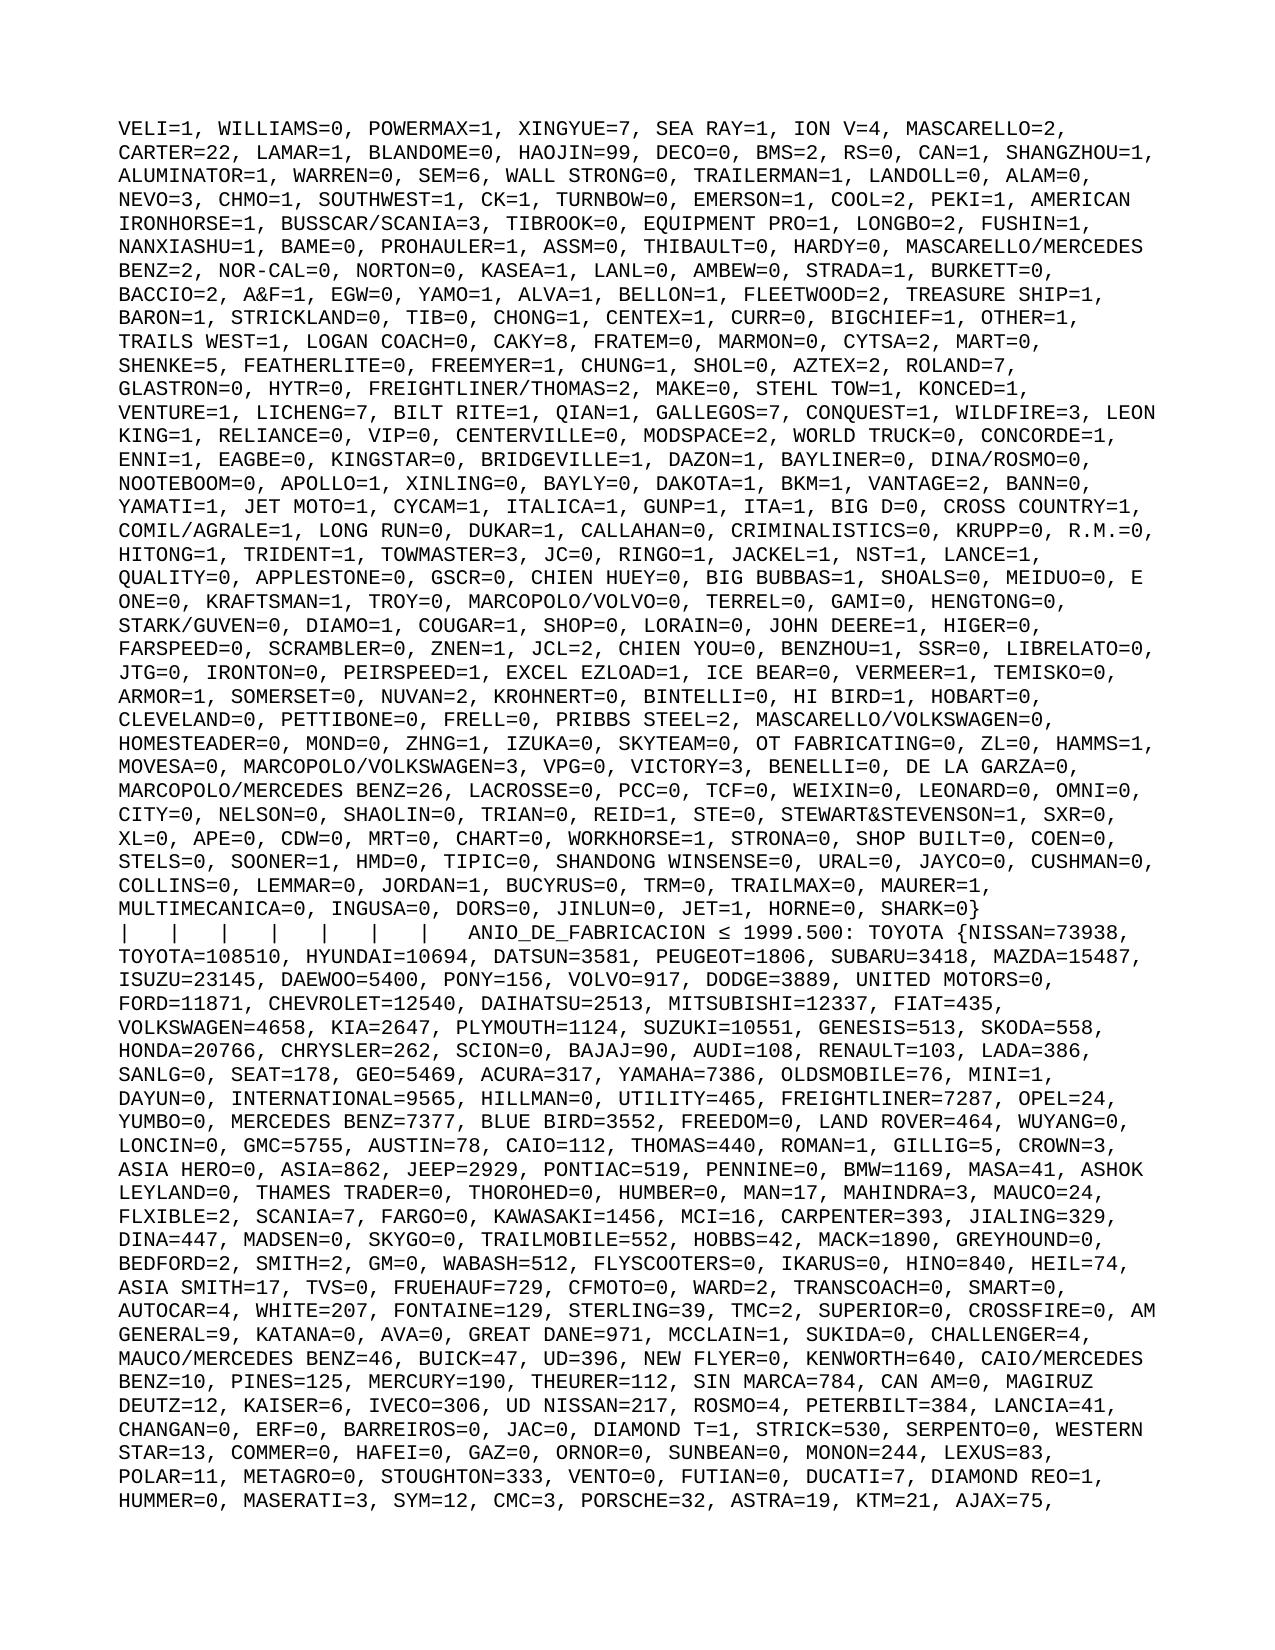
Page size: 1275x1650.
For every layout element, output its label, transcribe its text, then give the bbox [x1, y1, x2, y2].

text VELI=1, WILLIAMS=0, POWERMAX=1, XINGYUE=7, SEA RAY=1, ION V=4, MASCARELLO=2, CARTER=22, LAMAR=1, BLANDOME=0, HAOJIN=99, DECO=0, BMS=2, RS=0, CAN=1, SHANGZHOU=1, ALUMINATOR=1, WARREN=0, SEM=6, WALL STRONG=0, TRAILERMAN=1, LANDOLL=0, ALAM=0, NEVO=3, CHMO=1, SOUTHWEST=1, CK=1, TURNBOW=0, EMERSON=1, COOL=2, PEKI=1, AMERICAN IRONHORSE=1, BUSSCAR/SCANIA=3, TIBROOK=0, EQUIPMENT PRO=1, LONGBO=2, FUSHIN=1, NANXIASHU=1, BAME=0, PROHAULER=1, ASSM=0, THIBAULT=0, HARDY=0, MASCARELLO/MERCEDES BENZ=2, NOR-CAL=0, NORTON=0, KASEA=1, LANL=0, AMBEW=0, STRADA=1, BURKETT=0, BACCIO=2, A&F=1, EGW=0, YAMO=1, ALVA=1, BELLON=1, FLEETWOOD=2, TREASURE SHIP=1, BARON=1, STRICKLAND=0, TIB=0, CHONG=1, CENTEX=1, CURR=0, BIGCHIEF=1, OTHER=1, TRAILS WEST=1, LOGAN COACH=0, CAKY=8, FRATEM=0, MARMON=0, CYTSA=2, MART=0, SHENKE=5, FEATHERLITE=0, FREEMYER=1, CHUNG=1, SHOL=0, AZTEX=2, ROLAND=7, GLASTRON=0, HYTR=0, FREIGHTLINER/THOMAS=2, MAKE=0, STEHL TOW=1, KONCED=1, VENTURE=1, LICHENG=7, BILT RITE=1, QIAN=1, GALLEGOS=7, CONQUEST=1, WILDFIRE=3, LEON KING=1, RELIANCE=0, VIP=0, CENTERVILLE=0, MODSPACE=2, WORLD TRUCK=0, CONCORDE=1, ENNI=1, EAGBE=0, KINGSTAR=0, BRIDGEVILLE=1, DAZON=1, BAYLINER=0, DINA/ROSMO=0, NOOTEBOOM=0, APOLLO=1, XINLING=0, BAYLY=0, DAKOTA=1, BKM=1, VANTAGE=2, BANN=0, YAMATI=1, JET MOTO=1, CYCAM=1, ITALICA=1, GUNP=1, ITA=1, BIG D=0, CROSS COUNTRY=1, COMIL/AGRALE=1, LONG RUN=0, DUKAR=1, CALLAHAN=0, CRIMINALISTICS=0, KRUPP=0, R.M.=0, HITONG=1, TRIDENT=1, TOWMASTER=3, JC=0, RINGO=1, JACKEL=1, NST=1, LANCE=1, QUALITY=0, APPLESTONE=0, GSCR=0, CHIEN HUEY=0, BIG BUBBAS=1, SHOALS=0, MEIDUO=0, E ONE=0, KRAFTSMAN=1, TROY=0, MARCOPOLO/VOLVO=0, TERREL=0, GAMI=0, HENGTONG=0, STARK/GUVEN=0, DIAMO=1, COUGAR=1, SHOP=0, LORAIN=0, JOHN DEERE=1, HIGER=0, FARSPEED=0, SCRAMBLER=0, ZNEN=1, JCL=2, CHIEN YOU=0, BENZHOU=1, SSR=0, LIBRELATO=0, JTG=0, IRONTON=0, PEIRSPEED=1, EXCEL EZLOAD=1, ICE BEAR=0, VERMEER=1, TEMISKO=0, ARMOR=1, SOMERSET=0, NUVAN=2, KROHNERT=0, BINTELLI=0, HI BIRD=1, HOBART=0, CLEVELAND=0, PETTIBONE=0, FRELL=0, PRIBBS STEEL=2, MASCARELLO/VOLKSWAGEN=0, HOMESTEADER=0, MOND=0, ZHNG=1, IZUKA=0, SKYTEAM=0, OT FABRICATING=0, ZL=0, HAMMS=1, MOVESA=0, MARCOPOLO/VOLKSWAGEN=3, VPG=0, VICTORY=3, BENELLI=0, DE LA GARZA=0, MARCOPOLO/MERCEDES BENZ=26, LACROSSE=0, PCC=0, TCF=0, WEIXIN=0, LEONARD=0, OMNI=0, CITY=0, NELSON=0, SHAOLIN=0, TRIAN=0, REID=1, STE=0, STEWART&STEVENSON=1, SXR=0, XL=0, APE=0, CDW=0, MRT=0, CHART=0, WORKHORSE=1, STRONA=0, SHOP BUILT=0, COEN=0, STELS=0, SOONER=1, HMD=0, TIPIC=0, SHANDONG WINSENSE=0, URAL=0, JAYCO=0, CUSHMAN=0, COLLINS=0, LEMMAR=0, JORDAN=1, BUCYRUS=0, TRM=0, TRAILMAX=0, MAURER=1, MULTIMECANICA=0, INGUSA=0, DORS=0, JINLUN=0, JET=1, HORNE=0, SHARK=0} [118, 118, 1157, 922]
text | | | | | | | ANIO_DE_FABRICACION ≤ 1999.500: TOYOTA {NISSAN=73938, TOYOTA=108510, HYUNDAI=10694, DATSUN=3581, PEUGEOT=1806, SUBARU=3418, MAZDA=15487, ISUZU=23145, DAEWOO=5400, PONY=156, VOLVO=917, DODGE=3889, UNITED MOTORS=0, FORD=11871, CHEVROLET=12540, DAIHATSU=2513, MITSUBISHI=12337, FIAT=435, VOLKSWAGEN=4658, KIA=2647, PLYMOUTH=1124, SUZUKI=10551, GENESIS=513, SKODA=558, HONDA=20766, CHRYSLER=262, SCION=0, BAJAJ=90, AUDI=108, RENAULT=103, LADA=386, SANLG=0, SEAT=178, GEO=5469, ACURA=317, YAMAHA=7386, OLDSMOBILE=76, MINI=1, DAYUN=0, INTERNATIONAL=9565, HILLMAN=0, UTILITY=465, FREIGHTLINER=7287, OPEL=24, YUMBO=0, MERCEDES BENZ=7377, BLUE BIRD=3552, FREEDOM=0, LAND ROVER=464, WUYANG=0, LONCIN=0, GMC=5755, AUSTIN=78, CAIO=112, THOMAS=440, ROMAN=1, GILLIG=5, CROWN=3, ASIA HERO=0, ASIA=862, JEEP=2929, PONTIAC=519, PENNINE=0, BMW=1169, MASA=41, ASHOK LEYLAND=0, THAMES TRADER=0, THOROHED=0, HUMBER=0, MAN=17, MAHINDRA=3, MAUCO=24, FLXIBLE=2, SCANIA=7, FARGO=0, KAWASAKI=1456, MCI=16, CARPENTER=393, JIALING=329, DINA=447, MADSEN=0, SKYGO=0, TRAILMOBILE=552, HOBBS=42, MACK=1890, GREYHOUND=0, BEDFORD=2, SMITH=2, GM=0, WABASH=512, FLYSCOOTERS=0, IKARUS=0, HINO=840, HEIL=74, ASIA SMITH=17, TVS=0, FRUEHAUF=729, CFMOTO=0, WARD=2, TRANSCOACH=0, SMART=0, AUTOCAR=4, WHITE=207, FONTAINE=129, STERLING=39, TMC=2, SUPERIOR=0, CROSSFIRE=0, AM GENERAL=9, KATANA=0, AVA=0, GREAT DANE=971, MCCLAIN=1, SUKIDA=0, CHALLENGER=4, MAUCO/MERCEDES BENZ=46, BUICK=47, UD=396, NEW FLYER=0, KENWORTH=640, CAIO/MERCEDES BENZ=10, PINES=125, MERCURY=190, THEURER=112, SIN MARCA=784, CAN AM=0, MAGIRUZ DEUTZ=12, KAISER=6, IVECO=306, UD NISSAN=217, ROSMO=4, PETERBILT=384, LANCIA=41, CHANGAN=0, ERF=0, BARREIROS=0, JAC=0, DIAMOND T=1, STRICK=530, SERPENTO=0, WESTERN STAR=13, COMMER=0, HAFEI=0, GAZ=0, ORNOR=0, SUNBEAN=0, MONON=244, LEXUS=83, POLAR=11, METAGRO=0, STOUGHTON=333, VENTO=0, FUTIAN=0, DUCATI=7, DIAMOND REO=1, HUMMER=0, MASERATI=3, SYM=12, CMC=3, PORSCHE=32, ASTRA=19, KTM=21, AJAX=75, [118, 922, 1157, 1513]
